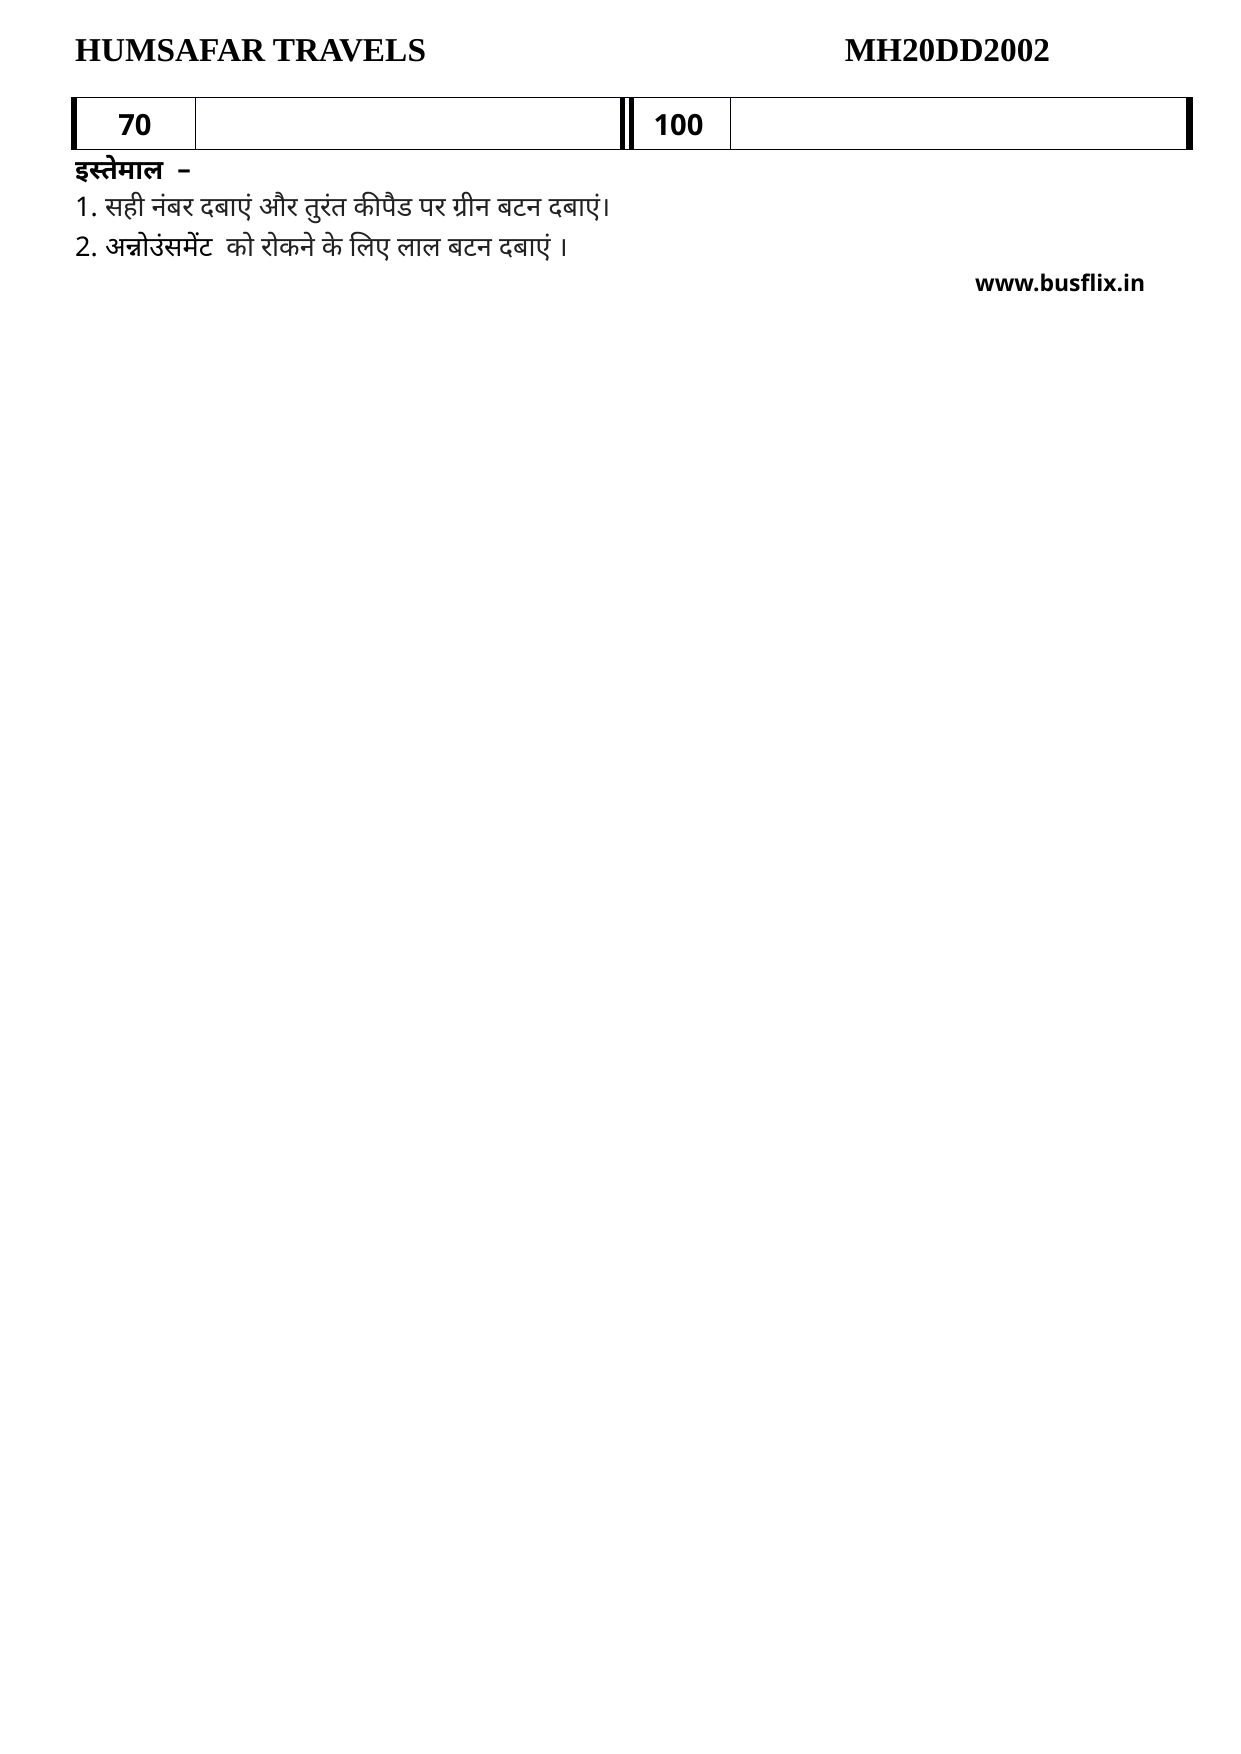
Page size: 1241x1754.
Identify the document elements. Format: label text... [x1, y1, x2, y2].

table_cell 70 [77, 98, 195, 149]
table_cell 100 [634, 98, 730, 149]
text इस्तेमाल – [75, 150, 1165, 187]
text www.busflix.in [75, 267, 1165, 298]
table_cell [731, 98, 1186, 149]
text 2. अन्नोउंसमेंट को रोकने के लिए लाल बटन दबाएं । [75, 227, 1165, 267]
table_cell [196, 98, 620, 149]
text 1. सही नंबर दबाएं और तुरंत कीपैड पर ग्रीन बटन दबाएं। [75, 187, 1165, 227]
